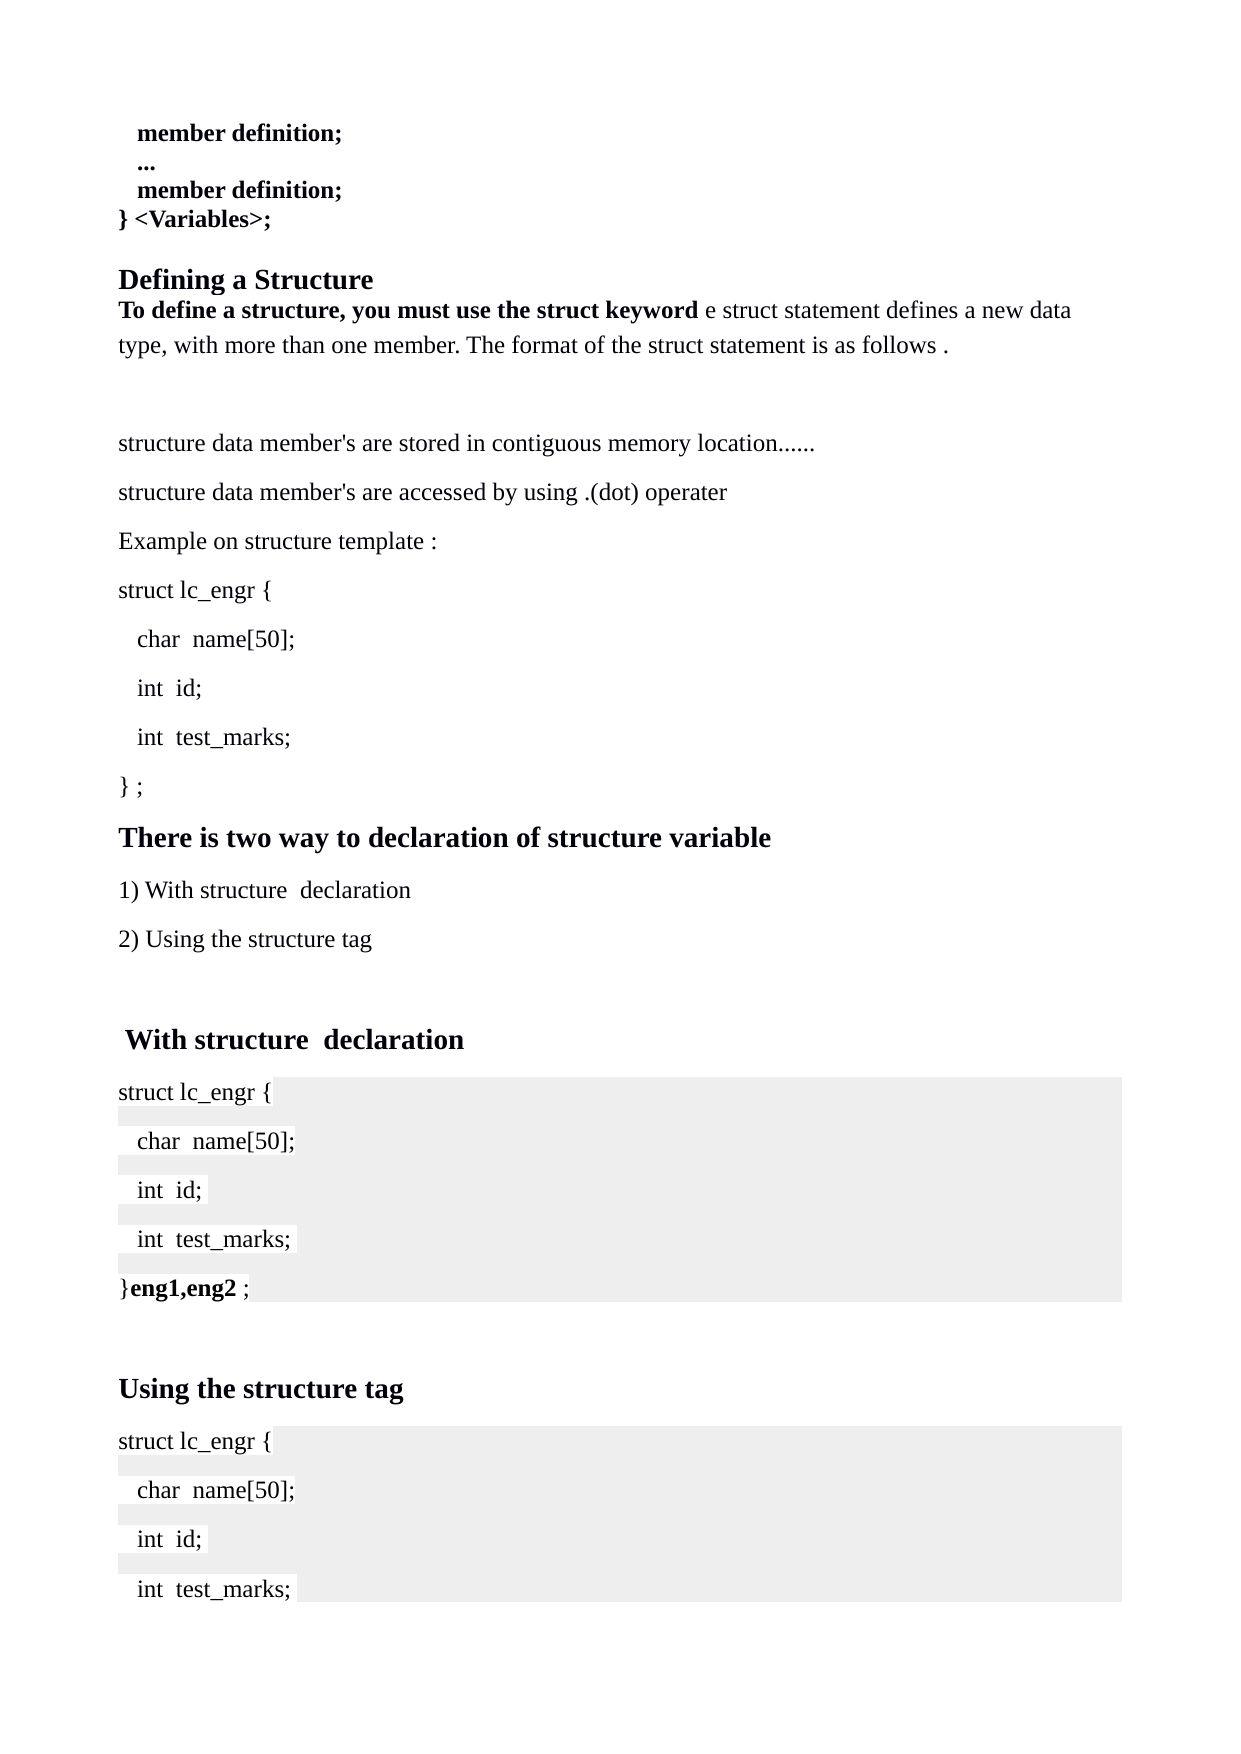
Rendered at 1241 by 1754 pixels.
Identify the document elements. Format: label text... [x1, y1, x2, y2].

text } <Variables>; [118, 204, 1122, 233]
text } ; [118, 771, 1122, 800]
text member definition; [118, 176, 1122, 204]
text With structure declaration [118, 1022, 1122, 1056]
text char name[50]; [118, 624, 1122, 653]
text There is two way to declaration of structure variable [118, 821, 1122, 854]
text struct lc_engr { [118, 1077, 1122, 1106]
text Using the structure tag [118, 1372, 1122, 1405]
text member definition; [118, 118, 1122, 147]
text int test_marks; [118, 1574, 1122, 1602]
text Example on structure template : [118, 526, 1122, 555]
text struct lc_engr { [118, 575, 1122, 604]
text 1) With structure declaration [118, 875, 1122, 904]
text int test_marks; [118, 1224, 1122, 1253]
text ... [118, 147, 1122, 176]
text int id; [118, 1175, 1122, 1204]
subtitle Defining a Structure [118, 262, 1122, 295]
text int id; [118, 673, 1122, 702]
text To define a structure, you must use the struct keyword e struct statement defines a new data type, with more than one member. The format of the struct statement is as follows . [118, 295, 1122, 359]
text }eng1,eng2 ; [118, 1273, 1122, 1302]
text structure data member's are stored in contiguous memory location...... [118, 428, 1122, 457]
text int id; [118, 1524, 1122, 1553]
text struct lc_engr { [118, 1426, 1122, 1455]
text 2) Using the structure tag [118, 924, 1122, 953]
text char name[50]; [118, 1126, 1122, 1155]
text int test_marks; [118, 722, 1122, 751]
text structure data member's are accessed by using .(dot) operater [118, 477, 1122, 506]
text char name[50]; [118, 1476, 1122, 1504]
